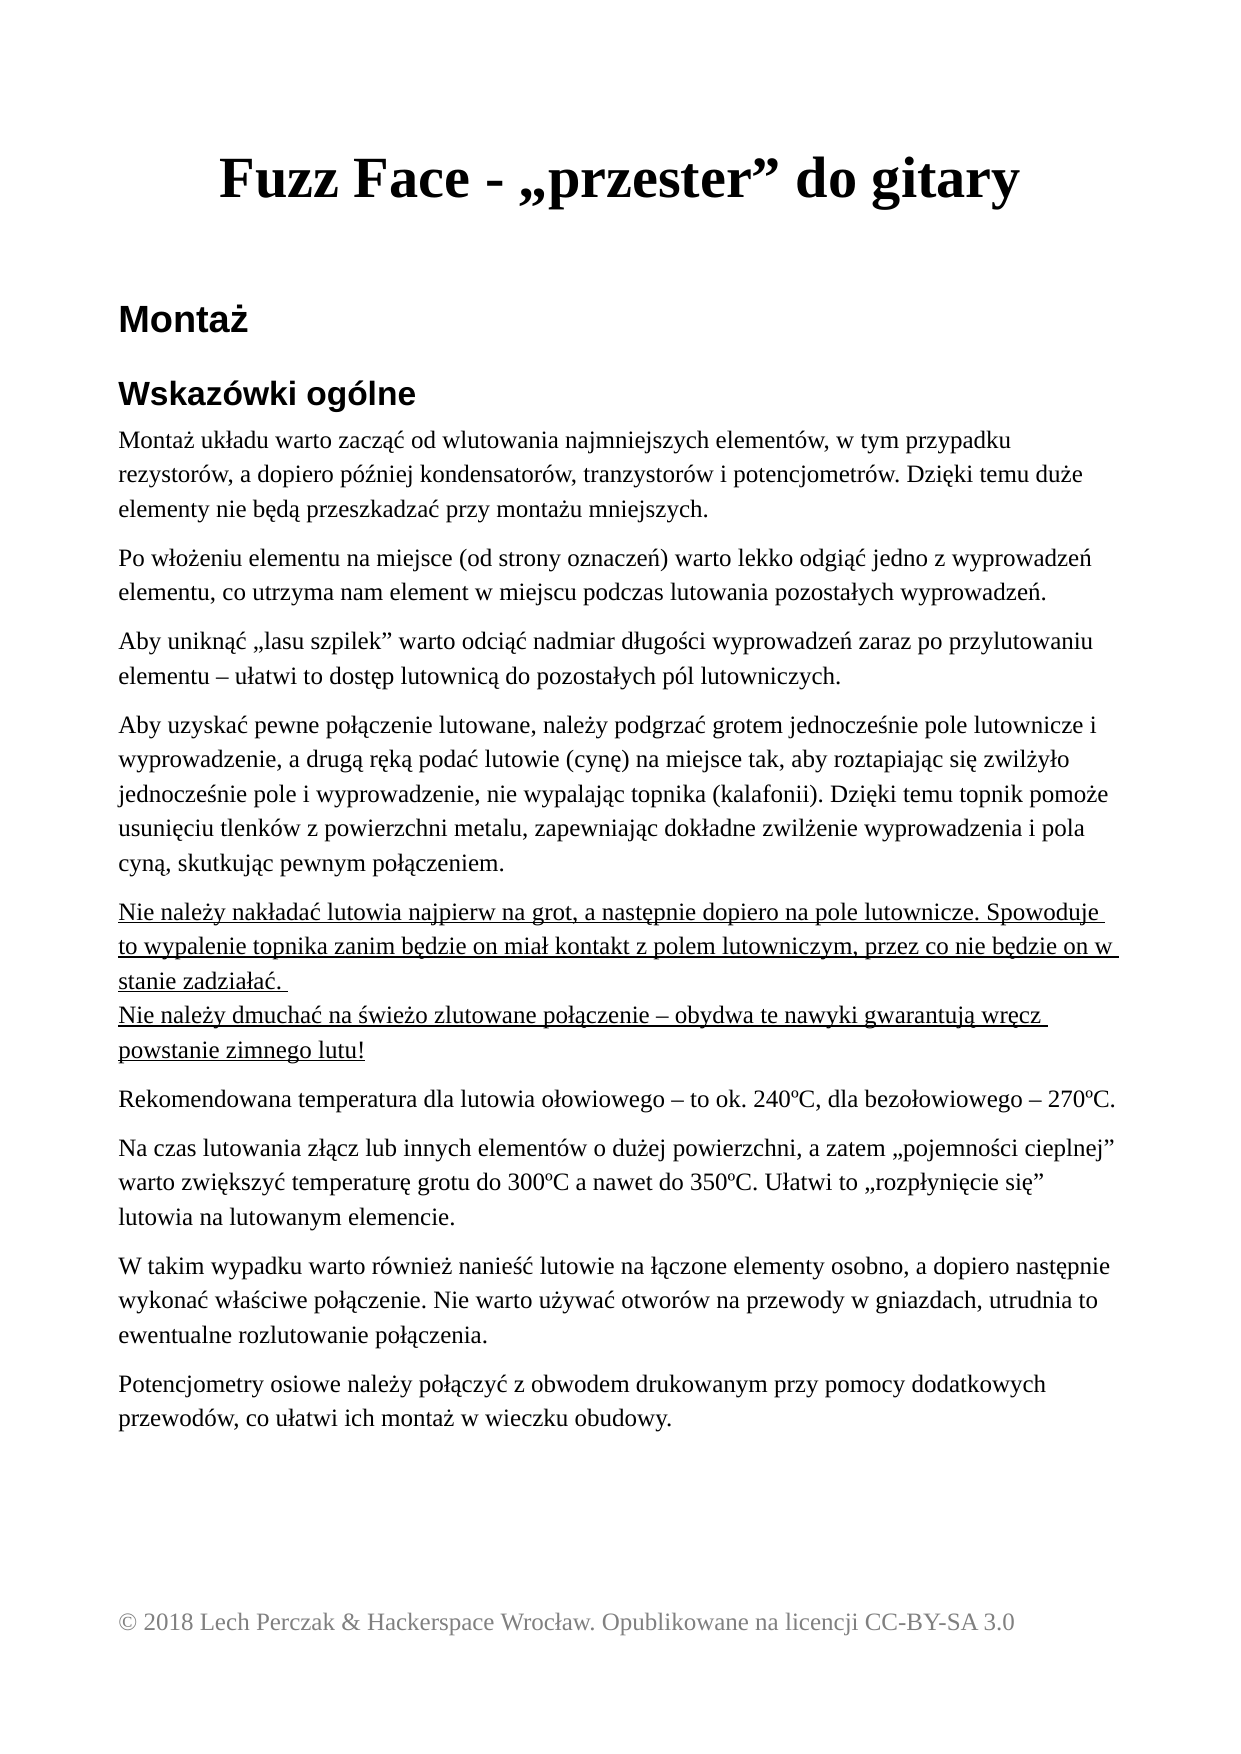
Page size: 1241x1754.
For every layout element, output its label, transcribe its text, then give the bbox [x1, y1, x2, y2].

text Aby uniknąć „lasu szpilek” warto odciąć nadmiar długości wyprowadzeń zaraz po przylutowaniu elementu – ułatwi to dostęp lutownicą do pozostałych pól lutowniczych. [118, 626, 1122, 690]
text Nie należy nakładać lutowia najpierw na grot, a następnie dopiero na pole lutownicze. Spowoduje to wypalenie topnika zanim będzie on miał kontakt z polem lutowniczym, przez co nie będzie on w stanie zadziałać. Nie należy dmuchać na świeżo zlutowane połączenie – obydwa te nawyki gwarantują wręcz powstanie zimnego lutu! [118, 897, 1122, 1064]
text W takim wypadku warto również nanieść lutowie na łączone elementy osobno, a dopiero następnie wykonać właściwe połączenie. Nie warto używać otworów na przewody w gniazdach, utrudnia to ewentualne rozlutowanie połączenia. [118, 1251, 1122, 1349]
text Rekomendowana temperatura dla lutowia ołowiowego – to ok. 240ºC, dla bezołowiowego – 270ºC. [118, 1084, 1122, 1113]
text Na czas lutowania złącz lub innych elementów o dużej powierzchni, a zatem „pojemności cieplnej” warto zwiększyć temperaturę grotu do 300ºC a nawet do 350ºC. Ułatwi to „rozpłynięcie się” lutowia na lutowanym elemencie. [118, 1133, 1122, 1231]
text Potencjometry osiowe należy połączyć z obwodem drukowanym przy pomocy dodatkowych przewodów, co ułatwi ich montaż w wieczku obudowy. [118, 1369, 1122, 1432]
subtitle Wskazówki ogólne [118, 374, 1122, 412]
text Po włożeniu elementu na miejsce (od strony oznaczeń) warto lekko odgiąć jedno z wyprowadzeń elementu, co utrzyma nam element w miejscu podczas lutowania pozostałych wyprowadzeń. [118, 543, 1122, 606]
title Fuzz Face - „przester” do gitary [118, 143, 1122, 210]
text Montaż układu warto zacząć od wlutowania najmniejszych elementów, w tym przypadku rezystorów, a dopiero później kondensatorów, tranzystorów i potencjometrów. Dzięki temu duże elementy nie będą przeszkadzać przy montażu mniejszych. [118, 425, 1122, 523]
text Aby uzyskać pewne połączenie lutowane, należy podgrzać grotem jednocześnie pole lutownicze i wyprowadzenie, a drugą ręką podać lutowie (cynę) na miejsce tak, aby roztapiając się zwilżyło jednocześnie pole i wyprowadzenie, nie wypalając topnika (kalafonii). Dzięki temu topnik pomoże usunięciu tlenków z powierzchni metalu, zapewniając dokładne zwilżenie wyprowadzenia i pola cyną, skutkując pewnym połączeniem. [118, 710, 1122, 877]
subtitle Montaż [118, 297, 1122, 340]
